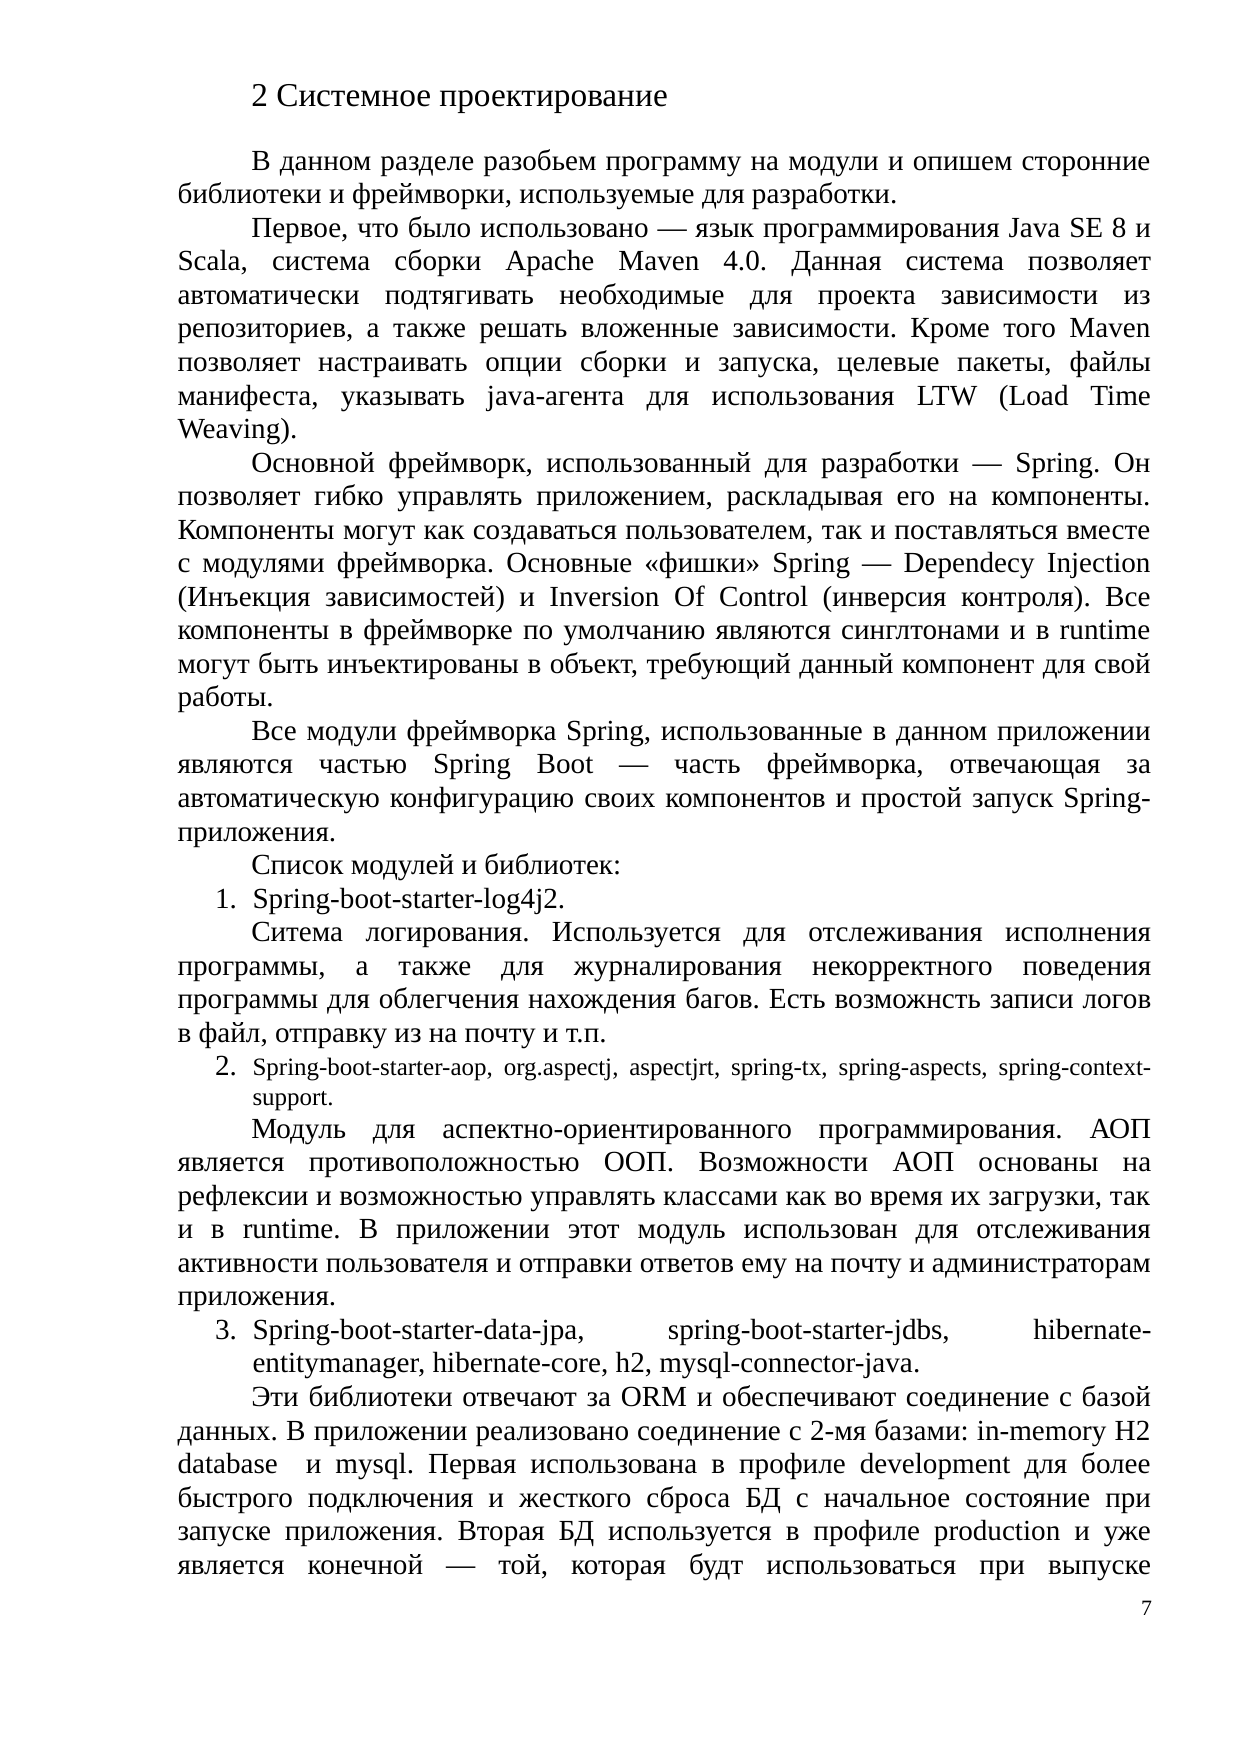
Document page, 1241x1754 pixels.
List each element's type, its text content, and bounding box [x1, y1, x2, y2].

text В данном разделе разобьем программу на модули и опишем сторонние библиотеки и фреймворки, используемые для разработки. [177, 143, 1152, 210]
list Spring-boot-starter-log4j2. [215, 881, 1152, 914]
text Первое, что было использовано — язык программирования Java SE 8 и Scala, система сборки Apache Maven 4.0. Данная система позволяет автоматически подтягивать необходимые для проекта зависимости из репозиториев, а также решать вложенные зависимости. Кроме того Maven позволяет настраивать опции сборки и запуска, целевые пакеты, файлы манифеста, указывать java-агента для использования LTW (Load Time Weaving). [177, 210, 1152, 445]
list Spring-boot-starter-aop, org.aspectj, aspectjrt, spring-tx, spring-aspects, spring-context-support. [215, 1048, 1152, 1111]
text Эти библиотеки отвечают за ORM и обеспечивают соединение с базой данных. В приложении реализовано соединение с 2-мя базами: in-memory H2 database и mysql. Первая использована в профиле development для более быстрого подключения и жесткого сброса БД с начальное состояние при запуске приложения. Вторая БД используется в профиле production и уже является конечной — той, которая будт использоваться при выпуске [177, 1379, 1152, 1580]
text 2 Системное проектирование [251, 75, 1152, 113]
list Spring-boot-starter-data-jpa, spring-boot-starter-jdbs, hibernate-entitymanager, hibernate-core, h2, mysql-connector-java. [215, 1312, 1152, 1379]
text Ситема логирования. Используется для отслеживания исполнения программы, а также для журналирования некорректного поведения программы для облегчения нахождения багов. Есть возможнсть записи логов в файл, отправку из на почту и т.п. [177, 914, 1152, 1048]
text Все модули фреймворка Spring, использованные в данном приложении являются частью Spring Boot — часть фреймворка, отвечающая за автоматическую конфигурацию своих компонентов и простой запуск Spring-приложения. [177, 713, 1152, 847]
text Основной фреймворк, использованный для разработки — Spring. Он позволяет гибко управлять приложением, раскладывая его на компоненты. Компоненты могут как создаваться пользователем, так и поставляться вместе с модулями фреймворка. Основные «фишки» Spring — Dependecy Injection (Инъекция зависимостей) и Inversion Of Control (инверсия контроля). Все компоненты в фреймворке по умолчанию являются синглтонами и в runtime могут быть инъектированы в объект, требующий данный компонент для свой работы. [177, 445, 1152, 713]
text Список модулей и библиотек: [177, 847, 1152, 881]
text Модуль для аспектно-ориентированного программирования. АОП является противоположностью ООП. Возможности АОП основаны на рефлексии и возможностью управлять классами как во время их загрузки, так и в runtime. В приложении этот модуль использован для отслеживания активности пользователя и отправки ответов ему на почту и администраторам приложения. [177, 1111, 1152, 1312]
